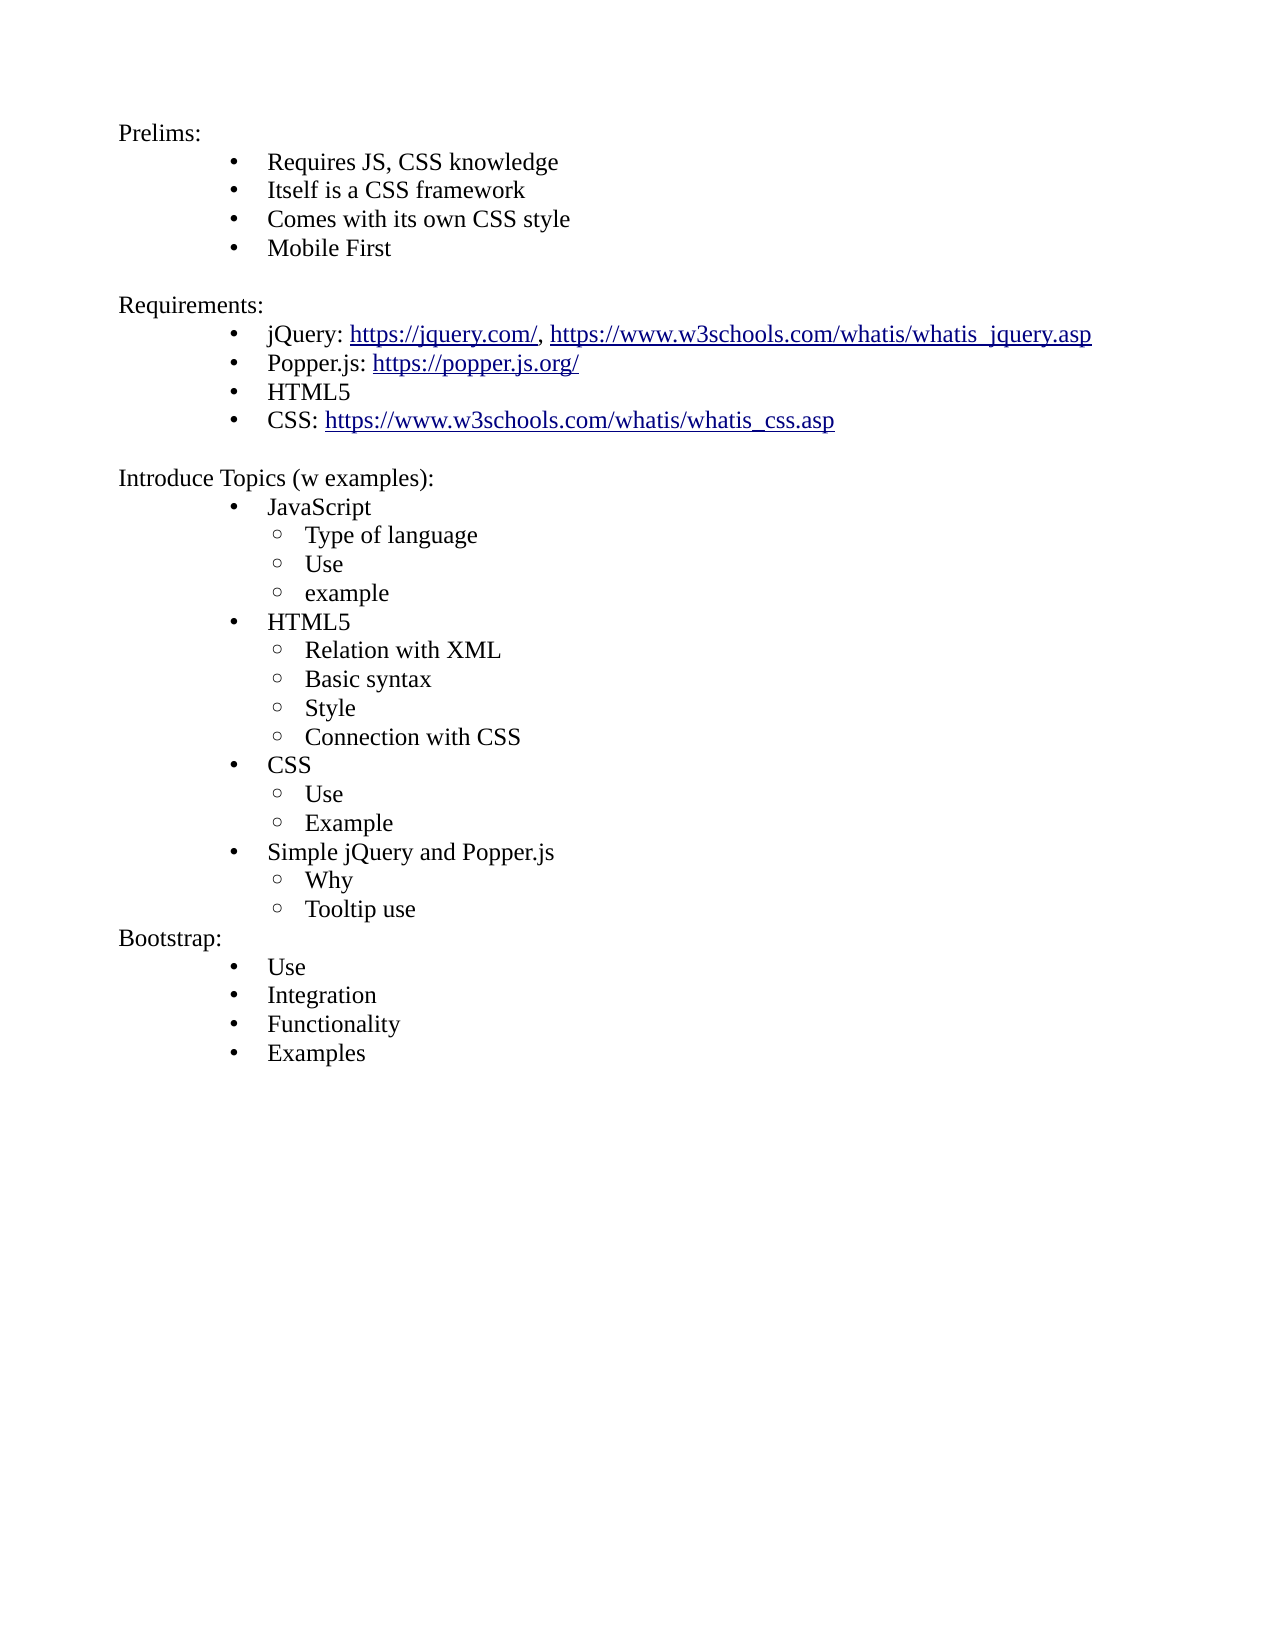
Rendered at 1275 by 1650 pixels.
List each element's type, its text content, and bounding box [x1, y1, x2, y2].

list jQuery: https://jquery.com/, https://www.w3schools.com/whatis/whatis_jquery.asp [229, 319, 1157, 348]
list Style [267, 693, 1157, 722]
list Example [267, 808, 1157, 837]
list JavaScript [229, 492, 1157, 521]
list Requires JS, CSS knowledge [229, 147, 1157, 176]
list Why [267, 866, 1157, 894]
list CSS: https://www.w3schools.com/whatis/whatis_css.asp [229, 406, 1157, 434]
list Integration [229, 981, 1157, 1009]
list Use [229, 952, 1157, 981]
list Basic syntax [267, 664, 1157, 693]
list HTML5 [229, 377, 1157, 406]
text Bootstrap: [118, 923, 1157, 952]
list HTML5 [229, 607, 1157, 636]
list Connection with CSS [267, 722, 1157, 751]
list Comes with its own CSS style [229, 204, 1157, 233]
list Use [267, 549, 1157, 578]
list Examples [229, 1038, 1157, 1067]
list Itself is a CSS framework [229, 176, 1157, 204]
list example [267, 578, 1157, 607]
list Popper.js: https://popper.js.org/ [229, 348, 1157, 377]
list Simple jQuery and Popper.js [229, 837, 1157, 866]
text Requirements: [118, 291, 1157, 319]
list Relation with XML [267, 636, 1157, 664]
list Use [267, 779, 1157, 808]
list Tooltip use [267, 894, 1157, 923]
list Mobile First [229, 233, 1157, 262]
text Prelims: [118, 118, 1157, 147]
list CSS [229, 751, 1157, 779]
list Type of language [267, 521, 1157, 549]
list Functionality [229, 1009, 1157, 1038]
text Introduce Topics (w examples): [118, 463, 1157, 492]
